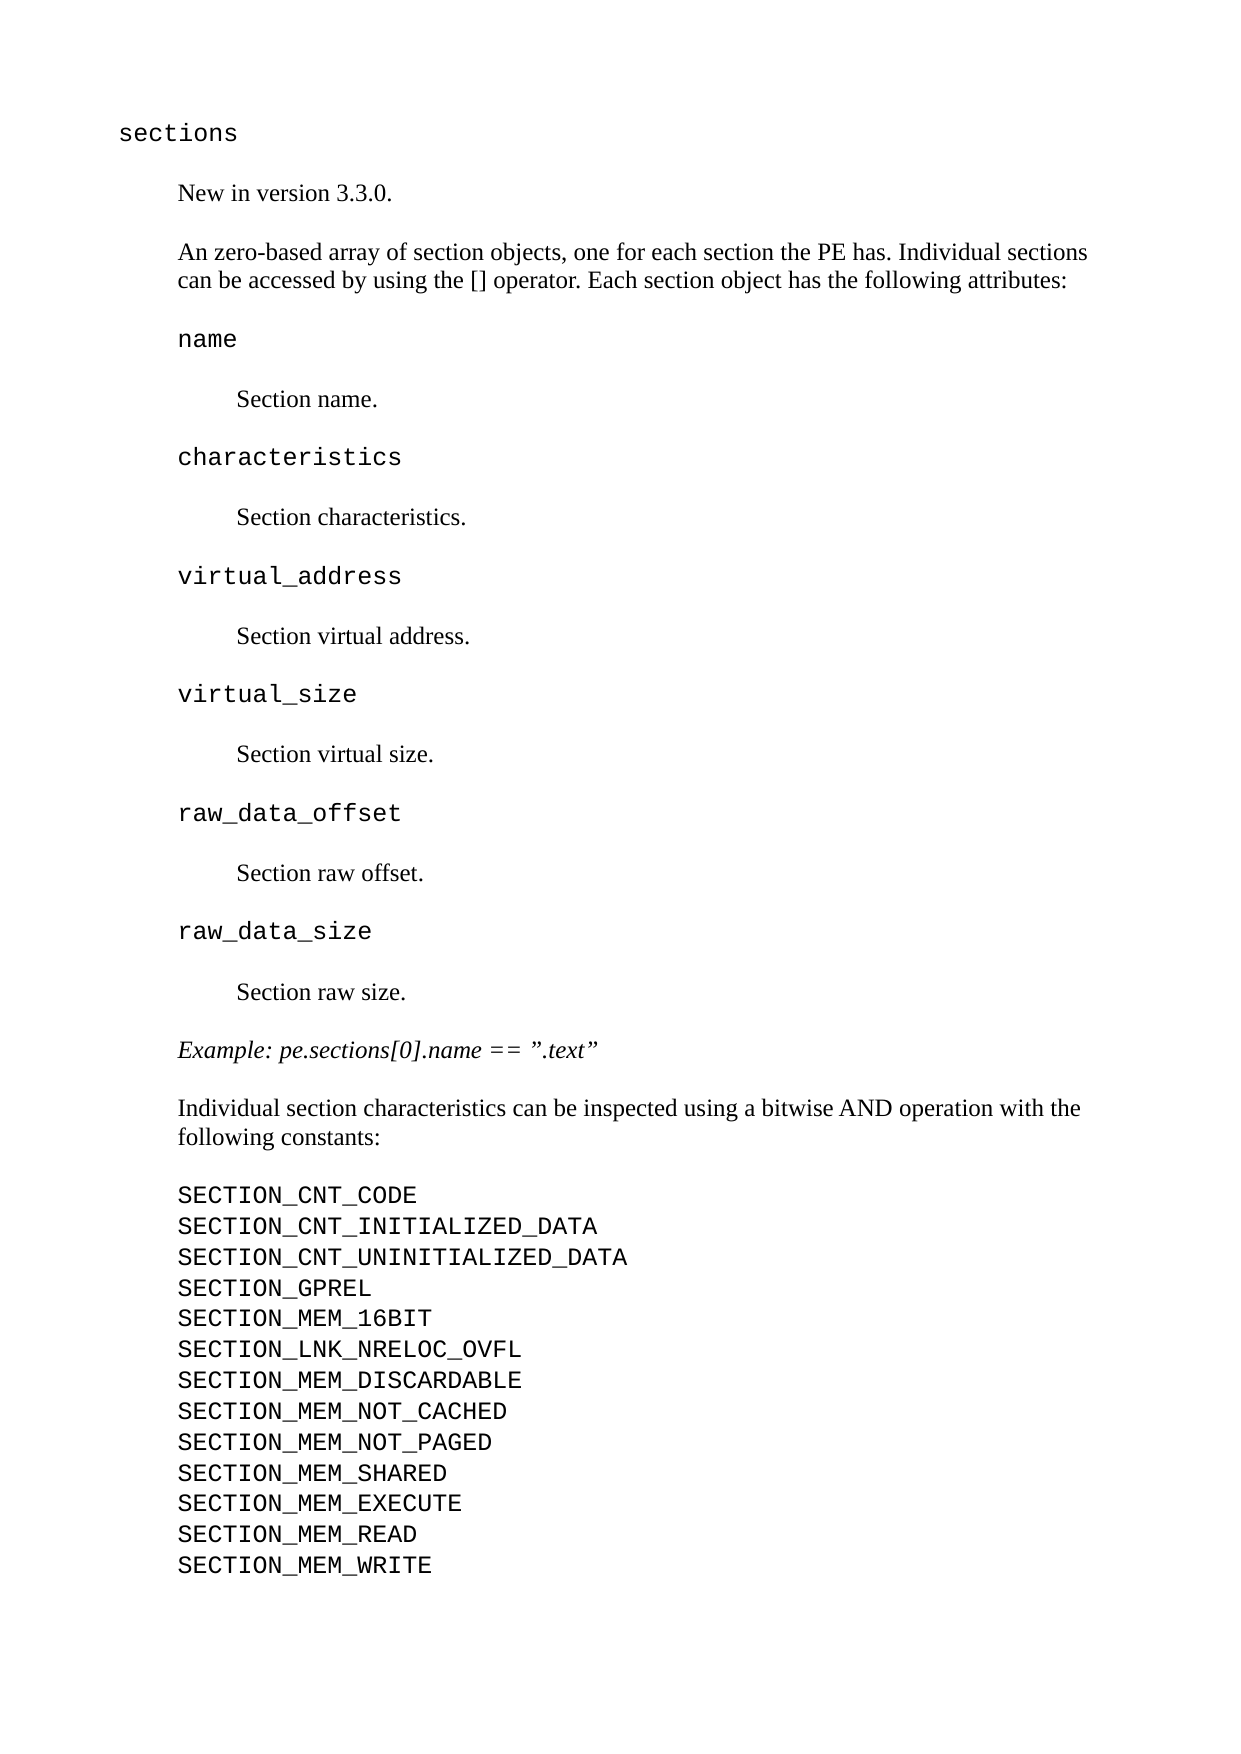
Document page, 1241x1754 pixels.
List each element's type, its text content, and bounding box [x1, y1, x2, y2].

subtitle name [177, 324, 1122, 354]
subtitle SECTION_MEM_NOT_CACHED [177, 1396, 1122, 1427]
subtitle raw_data_size [177, 916, 1122, 947]
subtitle SECTION_LNK_NRELOC_OVFL [177, 1334, 1122, 1365]
subtitle sections [118, 118, 1122, 149]
subtitle SECTION_MEM_WRITE [177, 1550, 1122, 1581]
subtitle characteristics [177, 442, 1122, 473]
subtitle virtual_size [177, 679, 1122, 710]
list Section raw offset. [236, 858, 1122, 887]
subtitle SECTION_MEM_READ [177, 1519, 1122, 1550]
subtitle SECTION_MEM_NOT_PAGED [177, 1427, 1122, 1458]
subtitle raw_data_offset [177, 798, 1122, 829]
subtitle virtual_address [177, 561, 1122, 592]
subtitle SECTION_MEM_16BIT [177, 1303, 1122, 1334]
list Section raw size. [236, 977, 1122, 1005]
subtitle SECTION_MEM_DISCARDABLE [177, 1365, 1122, 1396]
list Example: pe.sections[0].name == ”.text” [177, 1035, 1122, 1064]
list Individual section characteristics can be inspected using a bitwise AND operation with the following constants: [177, 1093, 1122, 1151]
subtitle SECTION_MEM_EXECUTE [177, 1488, 1122, 1519]
list New in version 3.3.0. [177, 178, 1122, 207]
subtitle SECTION_GPREL [177, 1273, 1122, 1303]
list Section name. [236, 384, 1122, 413]
subtitle SECTION_CNT_UNINITIALIZED_DATA [177, 1242, 1122, 1273]
list Section virtual size. [236, 739, 1122, 768]
list Section characteristics. [236, 502, 1122, 531]
subtitle SECTION_CNT_INITIALIZED_DATA [177, 1211, 1122, 1242]
subtitle SECTION_CNT_CODE [177, 1180, 1122, 1211]
subtitle SECTION_MEM_SHARED [177, 1458, 1122, 1488]
list Section virtual address. [236, 621, 1122, 650]
list An zero-based array of section objects, one for each section the PE has. Individual sections can be accessed by using the [] operator. Each section object has the following attributes: [177, 237, 1122, 294]
